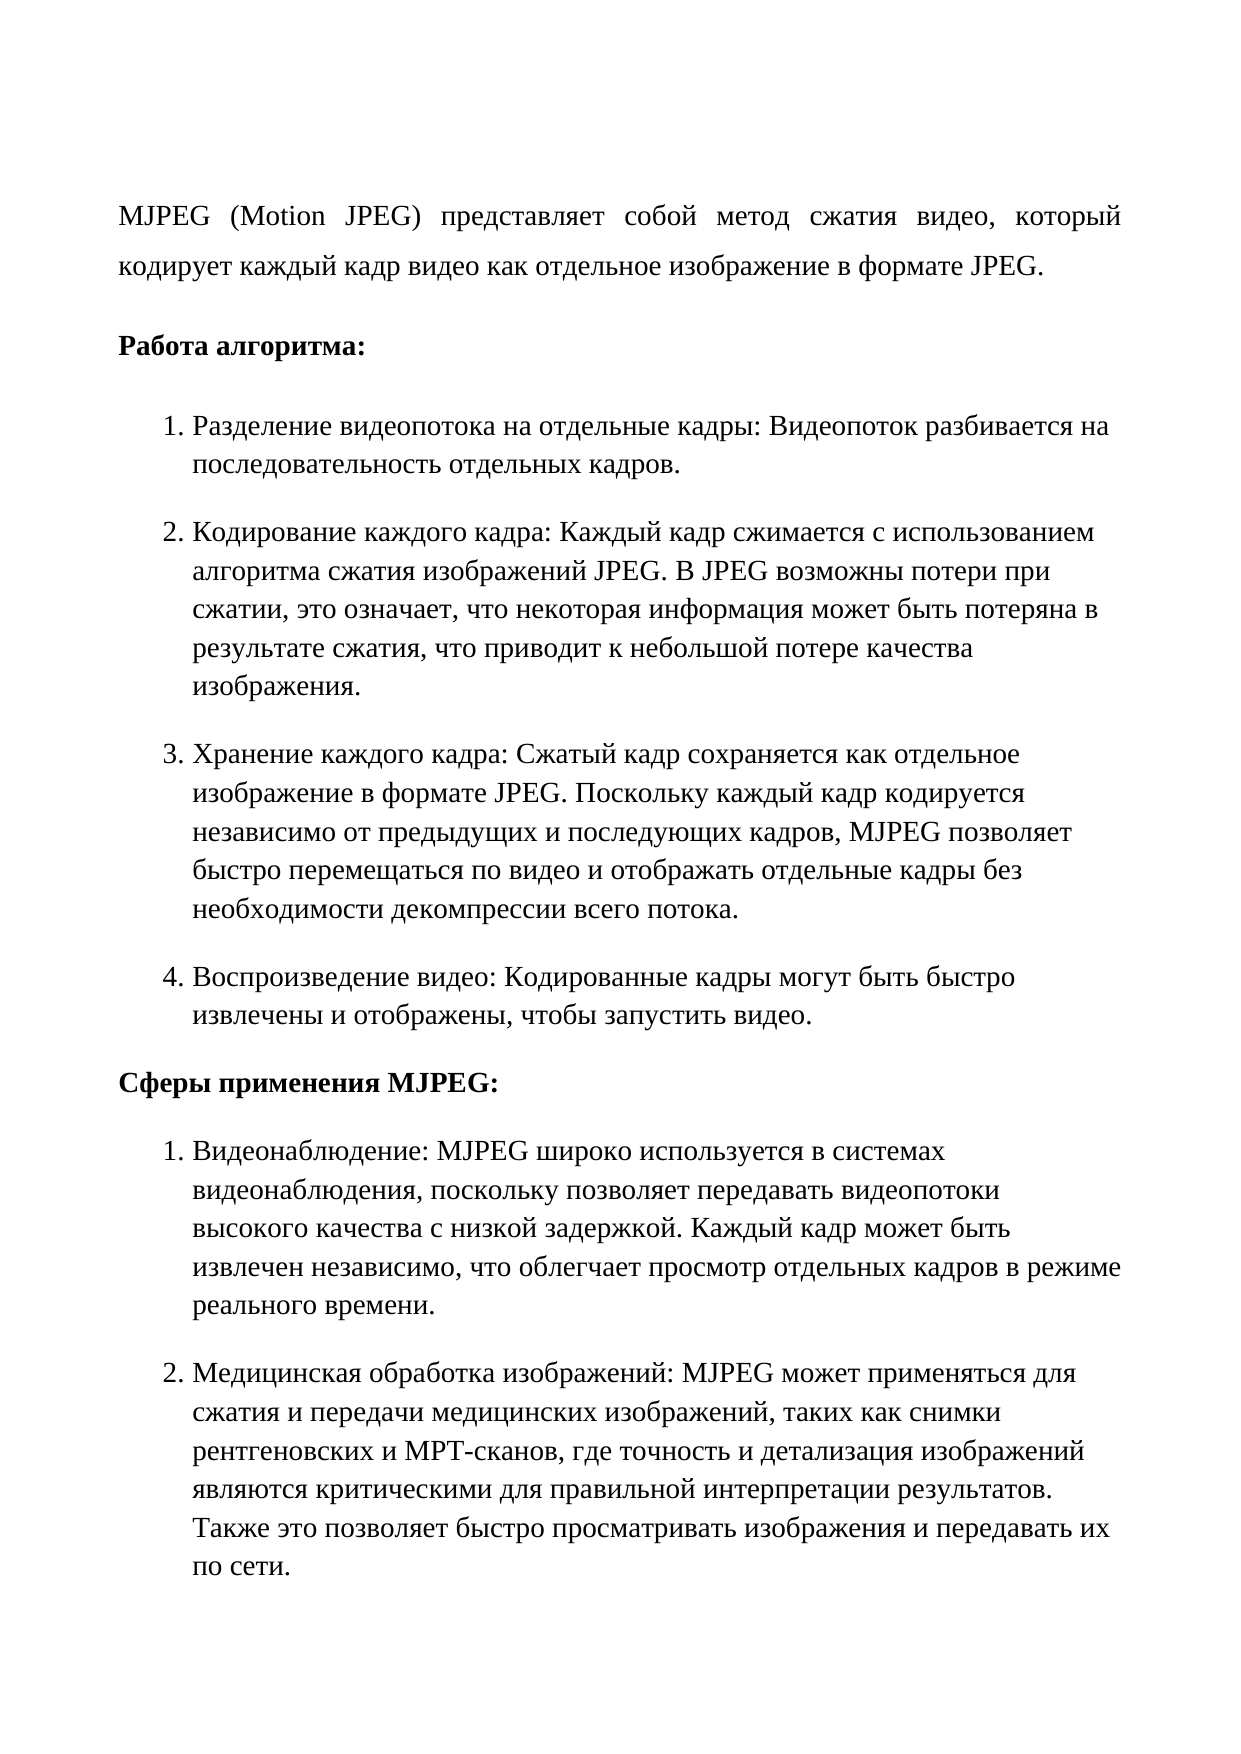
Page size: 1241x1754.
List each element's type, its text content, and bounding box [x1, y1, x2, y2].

text MJPEG (Motion JPEG) представляет собой метод сжатия видео, который кодирует каждый кадр видео как отдельное изображение в формате JPEG. [118, 198, 1122, 282]
list Медицинская обработка изображений: MJPEG может применяться для сжатия и передачи медицинских изображений, таких как снимки рентгеновских и МРТ-сканов, где точность и детализация изображений являются критическими для правильной интерпретации результатов. Также это позволяет быстро просматривать изображения и передавать их по сети. [162, 1356, 1122, 1582]
list Видеонаблюдение: MJPEG широко используется в системах видеонаблюдения, поскольку позволяет передавать видеопотоки высокого качества с низкой задержкой. Каждый кадр может быть извлечен независимо, что облегчает просмотр отдельных кадров в режиме реального времени. [162, 1133, 1122, 1321]
list Воспроизведение видео: Кодированные кадры могут быть быстро извлечены и отображены, чтобы запустить видео. [162, 959, 1122, 1031]
text Работа алгоритма: [118, 328, 1122, 362]
text Сферы применения MJPEG: [118, 1065, 1122, 1099]
list Хранение каждого кадра: Сжатый кадр сохраняется как отдельное изображение в формате JPEG. Поскольку каждый кадр кодируется независимо от предыдущих и последующих кадров, MJPEG позволяет быстро перемещаться по видео и отображать отдельные кадры без необходимости декомпрессии всего потока. [162, 737, 1122, 924]
list Кодирование каждого кадра: Каждый кадр сжимается с использованием алгоритма сжатия изображений JPEG. В JPEG возможны потери при сжатии, это означает, что некоторая информация может быть потеряна в результате сжатия, что приводит к небольшой потере качества изображения. [162, 514, 1122, 702]
list Разделение видеопотока на отдельные кадры: Видеопоток разбивается на последовательность отдельных кадров. [162, 408, 1122, 480]
